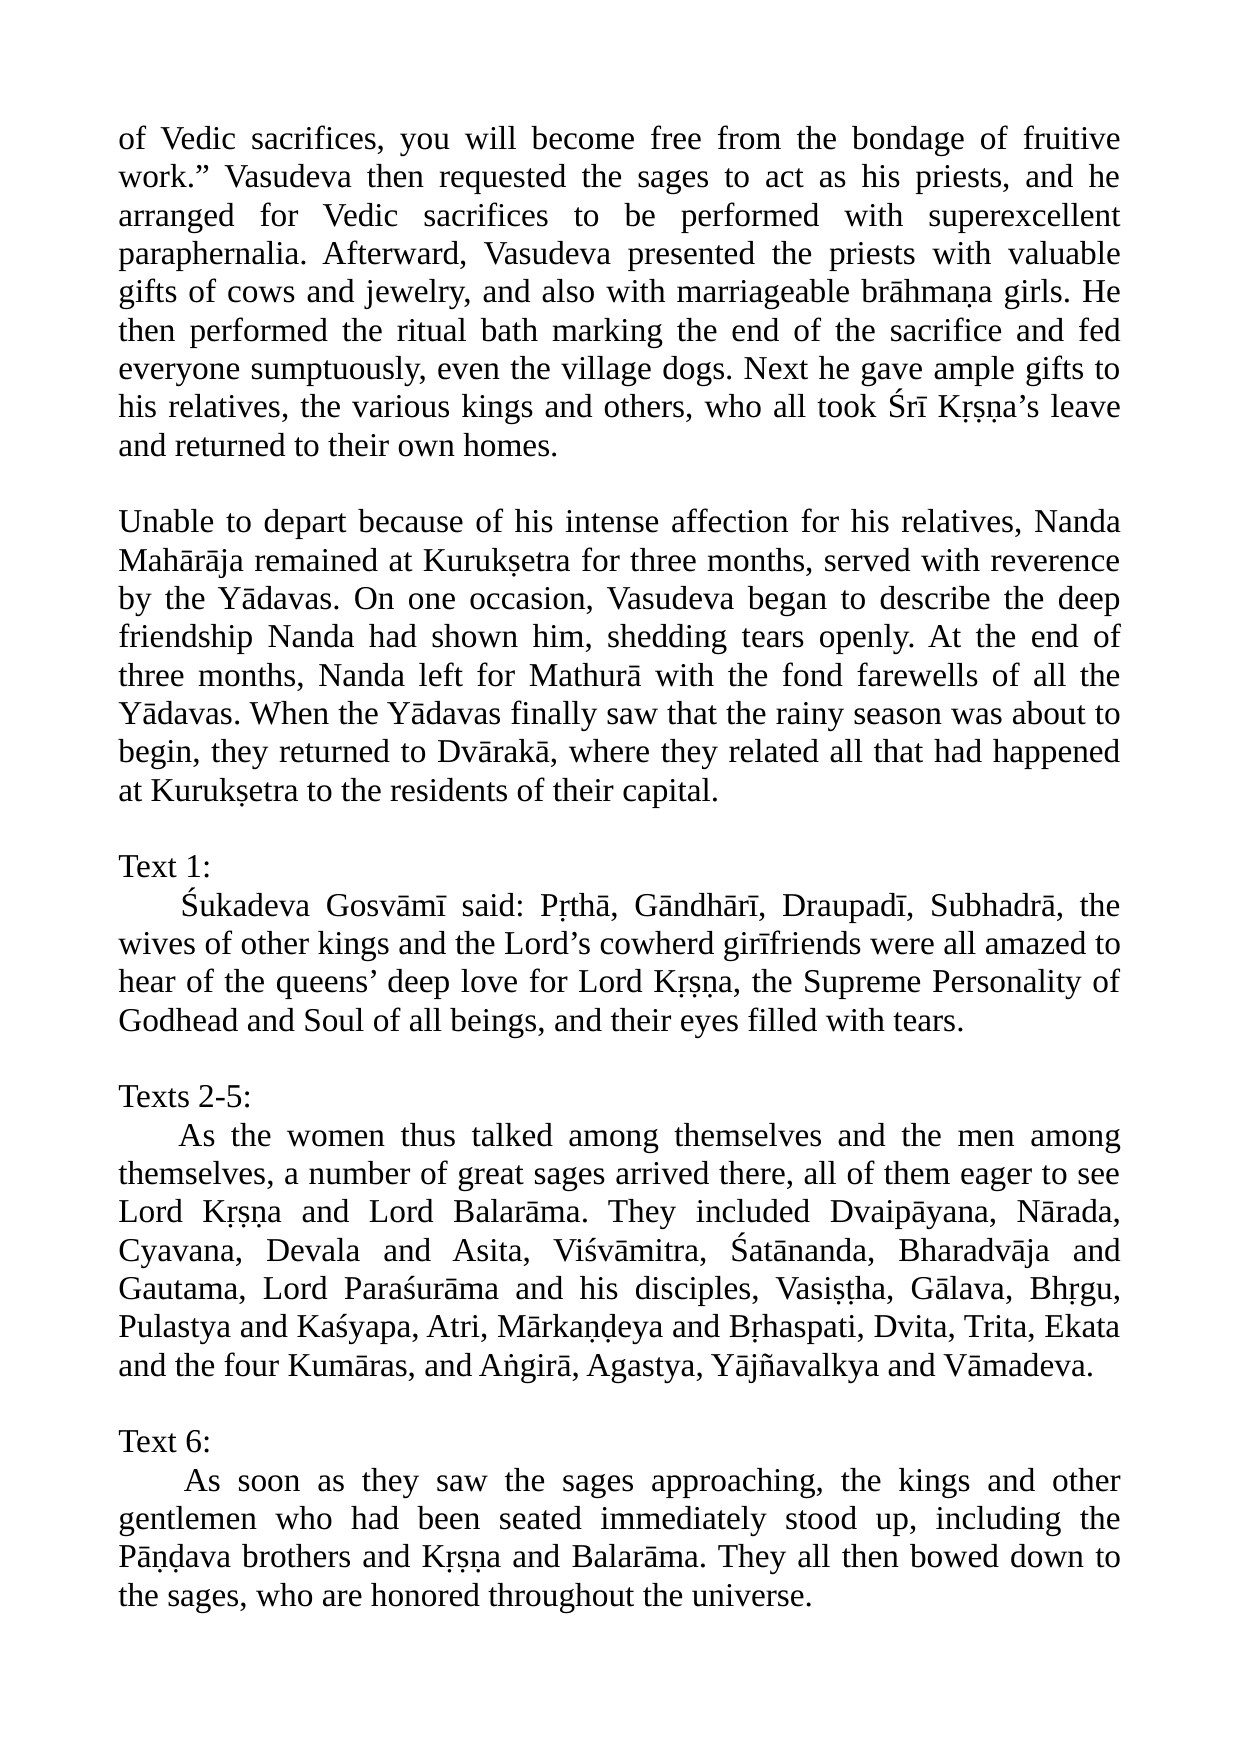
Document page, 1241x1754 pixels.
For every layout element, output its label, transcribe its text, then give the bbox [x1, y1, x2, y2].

text Texts 2-5: [118, 1076, 1122, 1115]
text of Vedic sacrifices, you will become free from the bondage of fruitive work.” Vasudeva then requested the sages to act as his priests, and he arranged for Vedic sacrifices to be performed with superexcellent paraphernalia. Afterward, Vasudeva presented the priests with valuable gifts of cows and jewelry, and also with marriageable brāhmaṇa girls. He then performed the ritual bath marking the end of the sacrifice and fed everyone sumptuously, even the village dogs. Next he gave ample gifts to his relatives, the various kings and others, who all took Śrī Kṛṣṇa’s leave and returned to their own homes. [118, 118, 1122, 463]
text Text 1: [118, 846, 1122, 885]
text Unable to depart because of his intense affection for his relatives, Nanda Mahārāja remained at Kurukṣetra for three months, served with reverence by the Yādavas. On one occasion, Vasudeva began to describe the deep friendship Nanda had shown him, shedding tears openly. At the end of three months, Nanda left for Mathurā with the fond farewells of all the Yādavas. When the Yādavas finally saw that the rainy season was about to begin, they returned to Dvārakā, where they related all that had happened at Kurukṣetra to the residents of their capital. [118, 501, 1122, 808]
text Śukadeva Gosvāmī said: Pṛthā, Gāndhārī, Draupadī, Subhadrā, the wives of other kings and the Lord’s cowherd girīfriends were all amazed to hear of the queens’ deep love for Lord Kṛṣṇa, the Supreme Personality of Godhead and Soul of all beings, and their eyes filled with tears. [118, 885, 1122, 1038]
text As the women thus talked among themselves and the men among themselves, a number of great sages arrived there, all of them eager to see Lord Kṛṣṇa and Lord Balarāma. They included Dvaipāyana, Nārada, Cyavana, Devala and Asita, Viśvāmitra, Śatānanda, Bharadvāja and Gautama, Lord Paraśurāma and his disciples, Vasiṣṭha, Gālava, Bhṛgu, Pulastya and Kaśyapa, Atri, Mārkaṇḍeya and Bṛhaspati, Dvita, Trita, Ekata and the four Kumāras, and Aṅgirā, Agastya, Yājñavalkya and Vāmadeva. [118, 1115, 1122, 1383]
text As soon as they saw the sages approaching, the kings and other gentlemen who had been seated immediately stood up, including the Pāṇḍava brothers and Kṛṣṇa and Balarāma. They all then bowed down to the sages, who are honored throughout the universe. [118, 1460, 1122, 1613]
text Text 6: [118, 1421, 1122, 1460]
